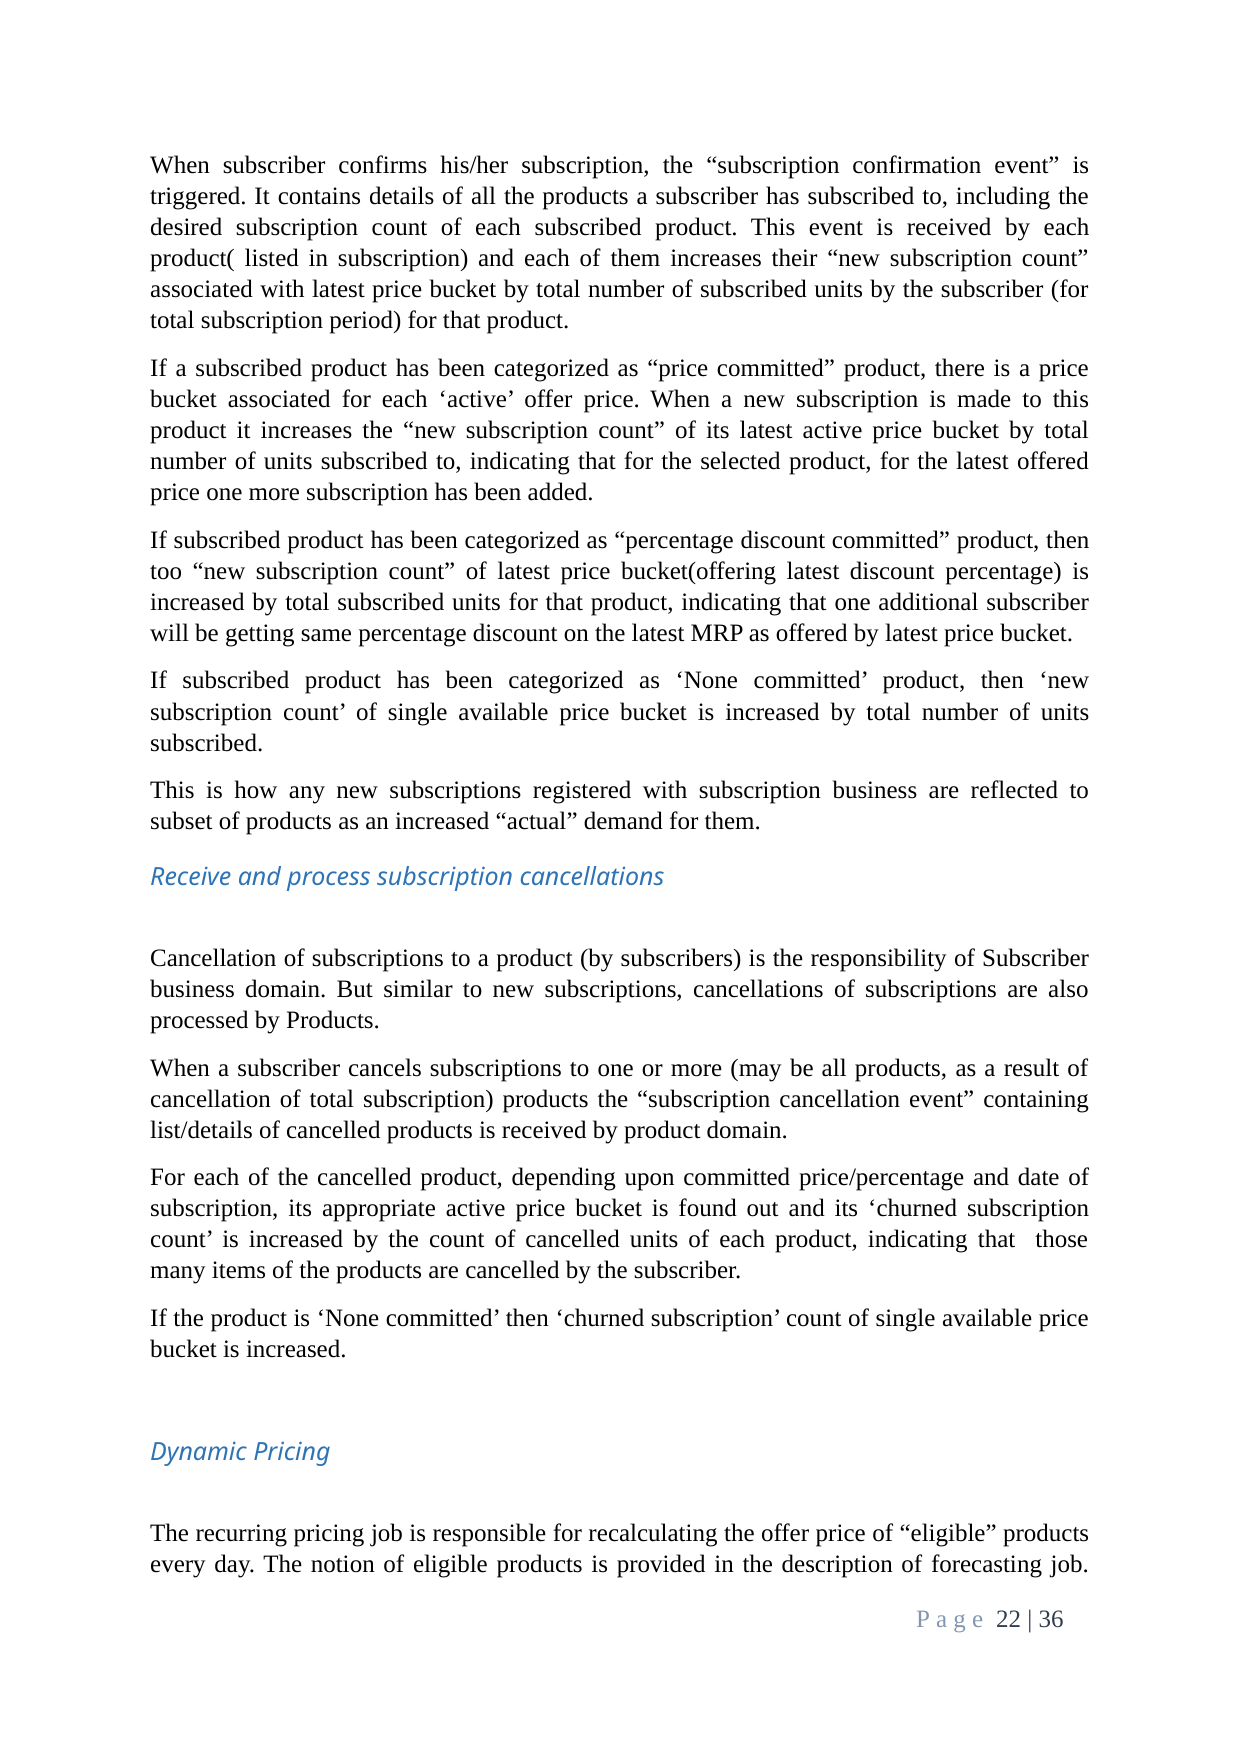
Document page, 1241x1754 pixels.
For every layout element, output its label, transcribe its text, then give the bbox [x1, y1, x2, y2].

subtitle Dynamic Pricing [150, 1434, 1090, 1468]
text Cancellation of subscriptions to a product (by subscribers) is the responsibility of Subscriber business domain. But similar to new subscriptions, cancellations of subscriptions are also processed by Products. [150, 943, 1090, 1034]
subtitle Receive and process subscription cancellations [150, 858, 1090, 892]
text For each of the cancelled product, depending upon committed price/percentage and date of subscription, its appropriate active price bucket is found out and its ‘churned subscription count’ is increased by the count of cancelled units of each product, indicating that those many items of the products are cancelled by the subscriber. [150, 1162, 1090, 1284]
text If the product is ‘None committed’ then ‘churned subscription’ count of single available price bucket is increased. [150, 1303, 1090, 1363]
text This is how any new subscriptions registered with subscription business are reflected to subset of products as an increased “actual” demand for them. [150, 775, 1090, 835]
text When subscriber confirms his/her subscription, the “subscription confirmation event” is triggered. It contains details of all the products a subscriber has subscribed to, including the desired subscription count of each subscribed product. This event is received by each product( listed in subscription) and each of them increases their “new subscription count” associated with latest price bucket by total number of subscribed units by the subscriber (for total subscription period) for that product. [150, 150, 1090, 334]
text The recurring pricing job is responsible for recalculating the offer price of “eligible” products every day. The notion of eligible products is provided in the description of forecasting job. [150, 1518, 1090, 1578]
text If subscribed product has been categorized as ‘None committed’ product, then ‘new subscription count’ of single available price bucket is increased by total number of units subscribed. [150, 666, 1090, 756]
text When a subscriber cancels subscriptions to one or more (may be all products, as a result of cancellation of total subscription) products the “subscription cancellation event” containing list/details of cancelled products is received by product domain. [150, 1053, 1090, 1143]
text If subscribed product has been categorized as “percentage discount committed” product, then too “new subscription count” of latest price bucket(offering latest discount percentage) is increased by total subscribed units for that product, indicating that one additional subscriber will be getting same percentage discount on the latest MRP as offered by latest price bucket. [150, 525, 1090, 647]
text If a subscribed product has been categorized as “price committed” product, there is a price bucket associated for each ‘active’ offer price. When a new subscription is made to this product it increases the “new subscription count” of its latest active price bucket by total number of units subscribed to, indicating that for the selected product, for the latest offered price one more subscription has been added. [150, 353, 1090, 506]
